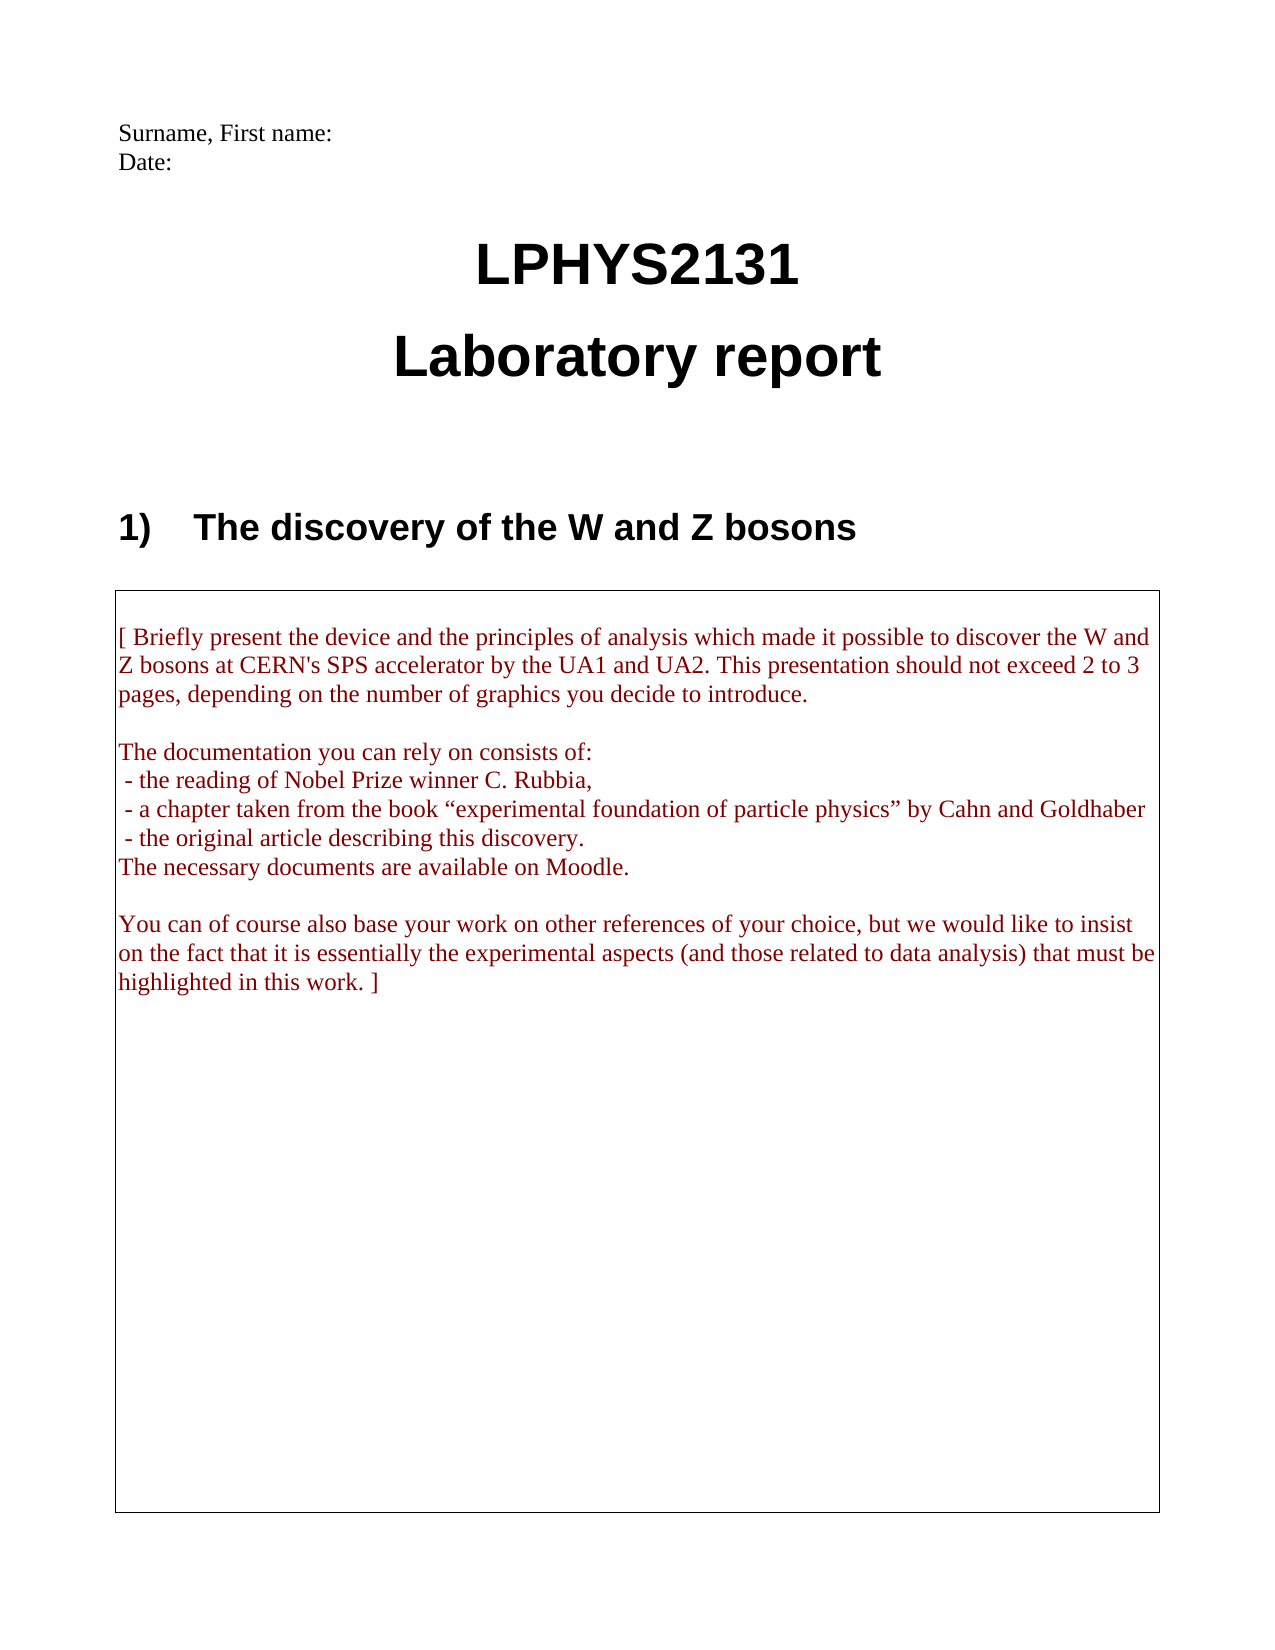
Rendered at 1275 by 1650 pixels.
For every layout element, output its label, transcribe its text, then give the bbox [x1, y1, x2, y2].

text You can of course also base your work on other references of your choice, but we would like to insist on the fact that it is essentially the experimental aspects (and those related to data analysis) that must be highlighted in this work. ] [118, 909, 1157, 996]
subtitle The discovery of the W and Z bosons [118, 506, 1157, 549]
text - a chapter taken from the book “experimental foundation of particle physics” by Cahn and Goldhaber [118, 794, 1157, 823]
text The documentation you can rely on consists of: [118, 737, 1157, 766]
text - the original article describing this discovery. [118, 823, 1157, 852]
title Laboratory report [118, 321, 1157, 388]
title LPHYS2131 [118, 229, 1157, 296]
text Date: [118, 147, 1157, 176]
text - the reading of Nobel Prize winner C. Rubbia, [118, 766, 1157, 794]
text [ Briefly present the device and the principles of analysis which made it possible to discover the W and Z bosons at CERN's SPS accelerator by the UA1 and UA2. This presentation should not exceed 2 to 3 pages, depending on the number of graphics you decide to introduce. [118, 622, 1157, 708]
text Surname, First name: [118, 118, 1157, 147]
text The necessary documents are available on Moodle. [118, 852, 1157, 881]
